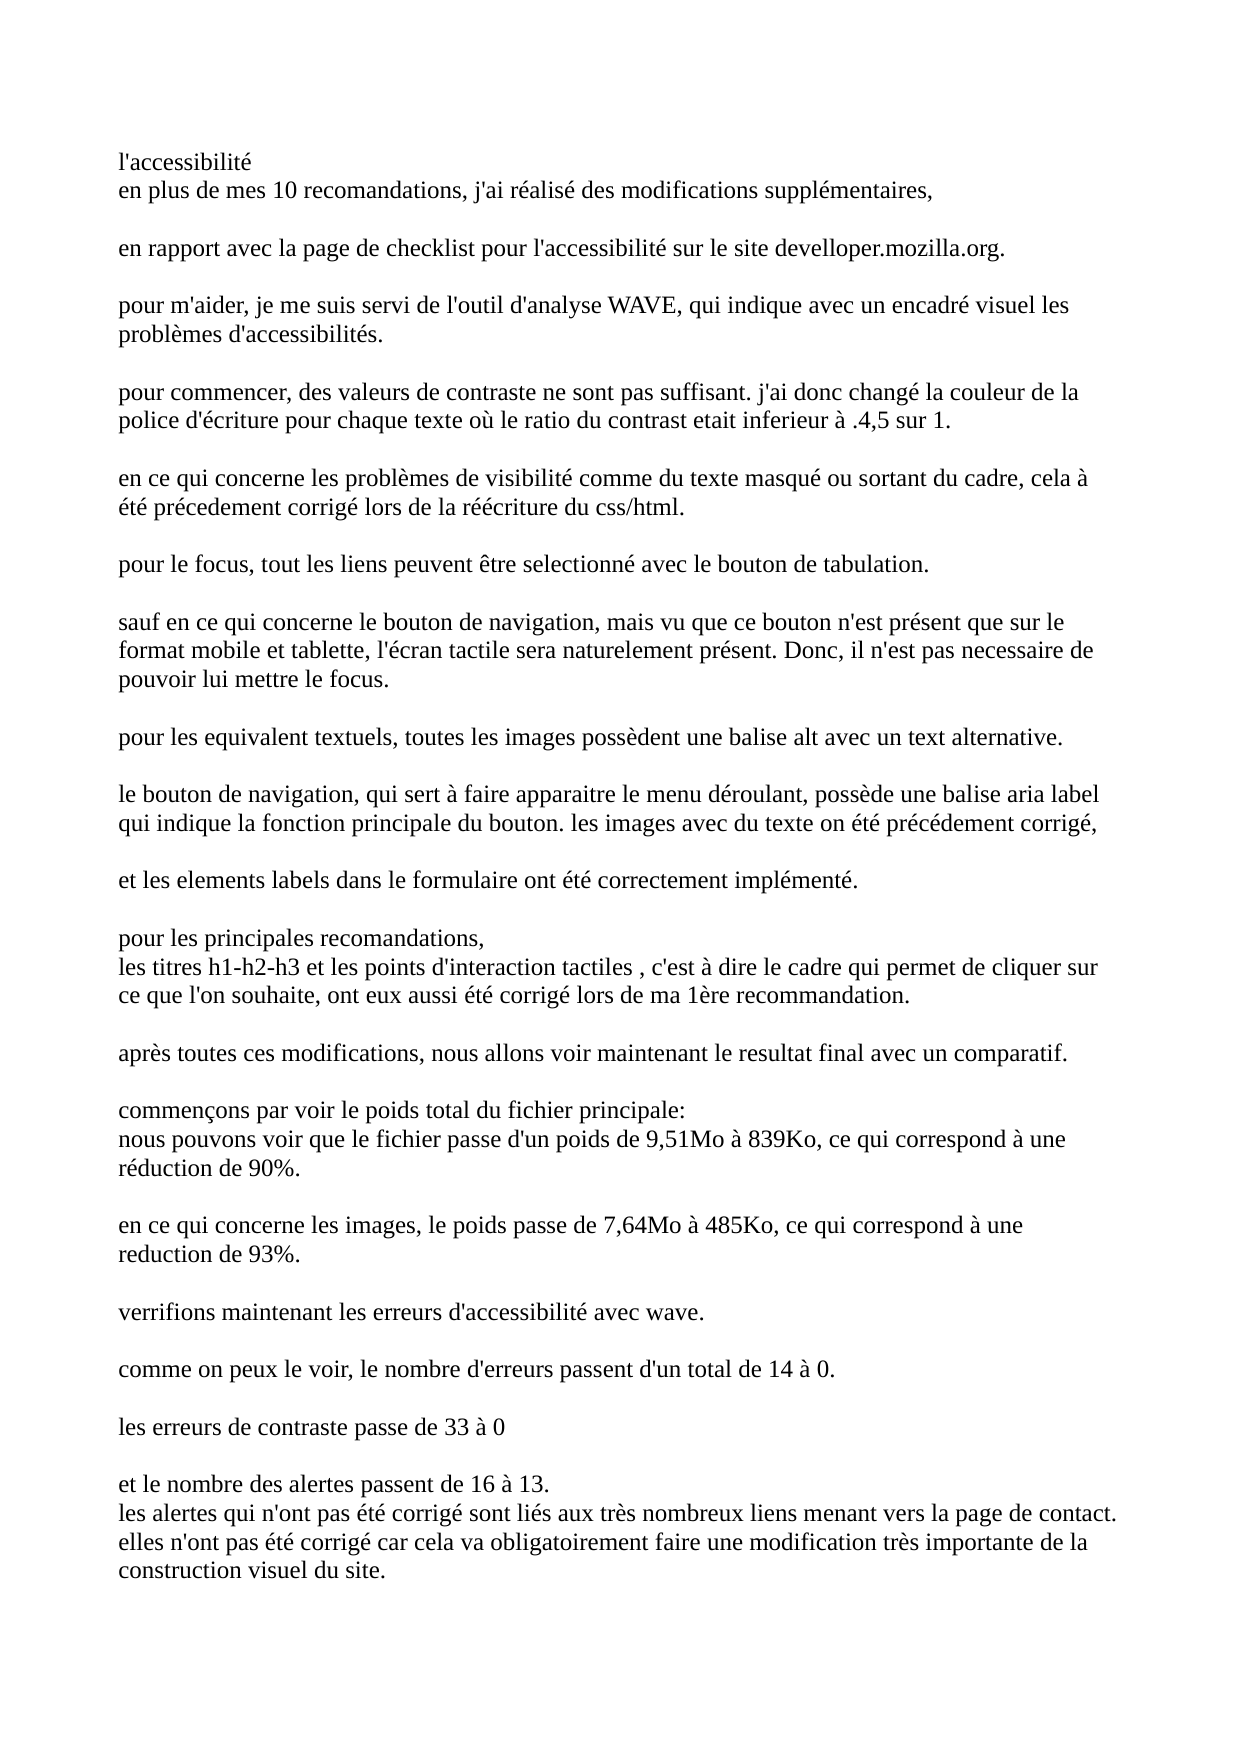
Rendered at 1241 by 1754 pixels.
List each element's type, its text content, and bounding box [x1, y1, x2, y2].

text les alertes qui n'ont pas été corrigé sont liés aux très nombreux liens menant vers la page de contact. elles n'ont pas été corrigé car cela va obligatoirement faire une modification très importante de la construction visuel du site. [118, 1498, 1122, 1584]
text et les elements labels dans le formulaire ont été correctement implémenté. [118, 866, 1122, 894]
text pour les equivalent textuels, toutes les images possèdent une balise alt avec un text alternative. [118, 722, 1122, 751]
text en ce qui concerne les images, le poids passe de 7,64Mo à 485Ko, ce qui correspond à une reduction de 93%. [118, 1211, 1122, 1268]
text l'accessibilité [118, 147, 1122, 176]
text après toutes ces modifications, nous allons voir maintenant le resultat final avec un comparatif. [118, 1038, 1122, 1067]
text en rapport avec la page de checklist pour l'accessibilité sur le site develloper.mozilla.org. [118, 233, 1122, 262]
text pour le focus, tout les liens peuvent être selectionné avec le bouton de tabulation. [118, 549, 1122, 578]
text et le nombre des alertes passent de 16 à 13. [118, 1469, 1122, 1498]
text en ce qui concerne les problèmes de visibilité comme du texte masqué ou sortant du cadre, cela à été précedement corrigé lors de la réécriture du css/html. [118, 463, 1122, 521]
text les titres h1-h2-h3 et les points d'interaction tactiles , c'est à dire le cadre qui permet de cliquer sur ce que l'on souhaite, ont eux aussi été corrigé lors de ma 1ère recommandation. [118, 952, 1122, 1009]
text les erreurs de contraste passe de 33 à 0 [118, 1412, 1122, 1441]
text verrifions maintenant les erreurs d'accessibilité avec wave. [118, 1297, 1122, 1326]
text sauf en ce qui concerne le bouton de navigation, mais vu que ce bouton n'est présent que sur le format mobile et tablette, l'écran tactile sera naturelement présent. Donc, il n'est pas necessaire de pouvoir lui mettre le focus. [118, 607, 1122, 693]
text pour m'aider, je me suis servi de l'outil d'analyse WAVE, qui indique avec un encadré visuel les problèmes d'accessibilités. [118, 291, 1122, 348]
text le bouton de navigation, qui sert à faire apparaitre le menu déroulant, possède une balise aria label qui indique la fonction principale du bouton. les images avec du texte on été précédement corrigé, [118, 779, 1122, 837]
text pour les principales recomandations, [118, 923, 1122, 952]
text comme on peux le voir, le nombre d'erreurs passent d'un total de 14 à 0. [118, 1354, 1122, 1383]
text commençons par voir le poids total du fichier principale: [118, 1096, 1122, 1124]
text nous pouvons voir que le fichier passe d'un poids de 9,51Mo à 839Ko, ce qui correspond à une réduction de 90%. [118, 1124, 1122, 1182]
text en plus de mes 10 recomandations, j'ai réalisé des modifications supplémentaires, [118, 176, 1122, 204]
text pour commencer, des valeurs de contraste ne sont pas suffisant. j'ai donc changé la couleur de la police d'écriture pour chaque texte où le ratio du contrast etait inferieur à .4,5 sur 1. [118, 377, 1122, 434]
